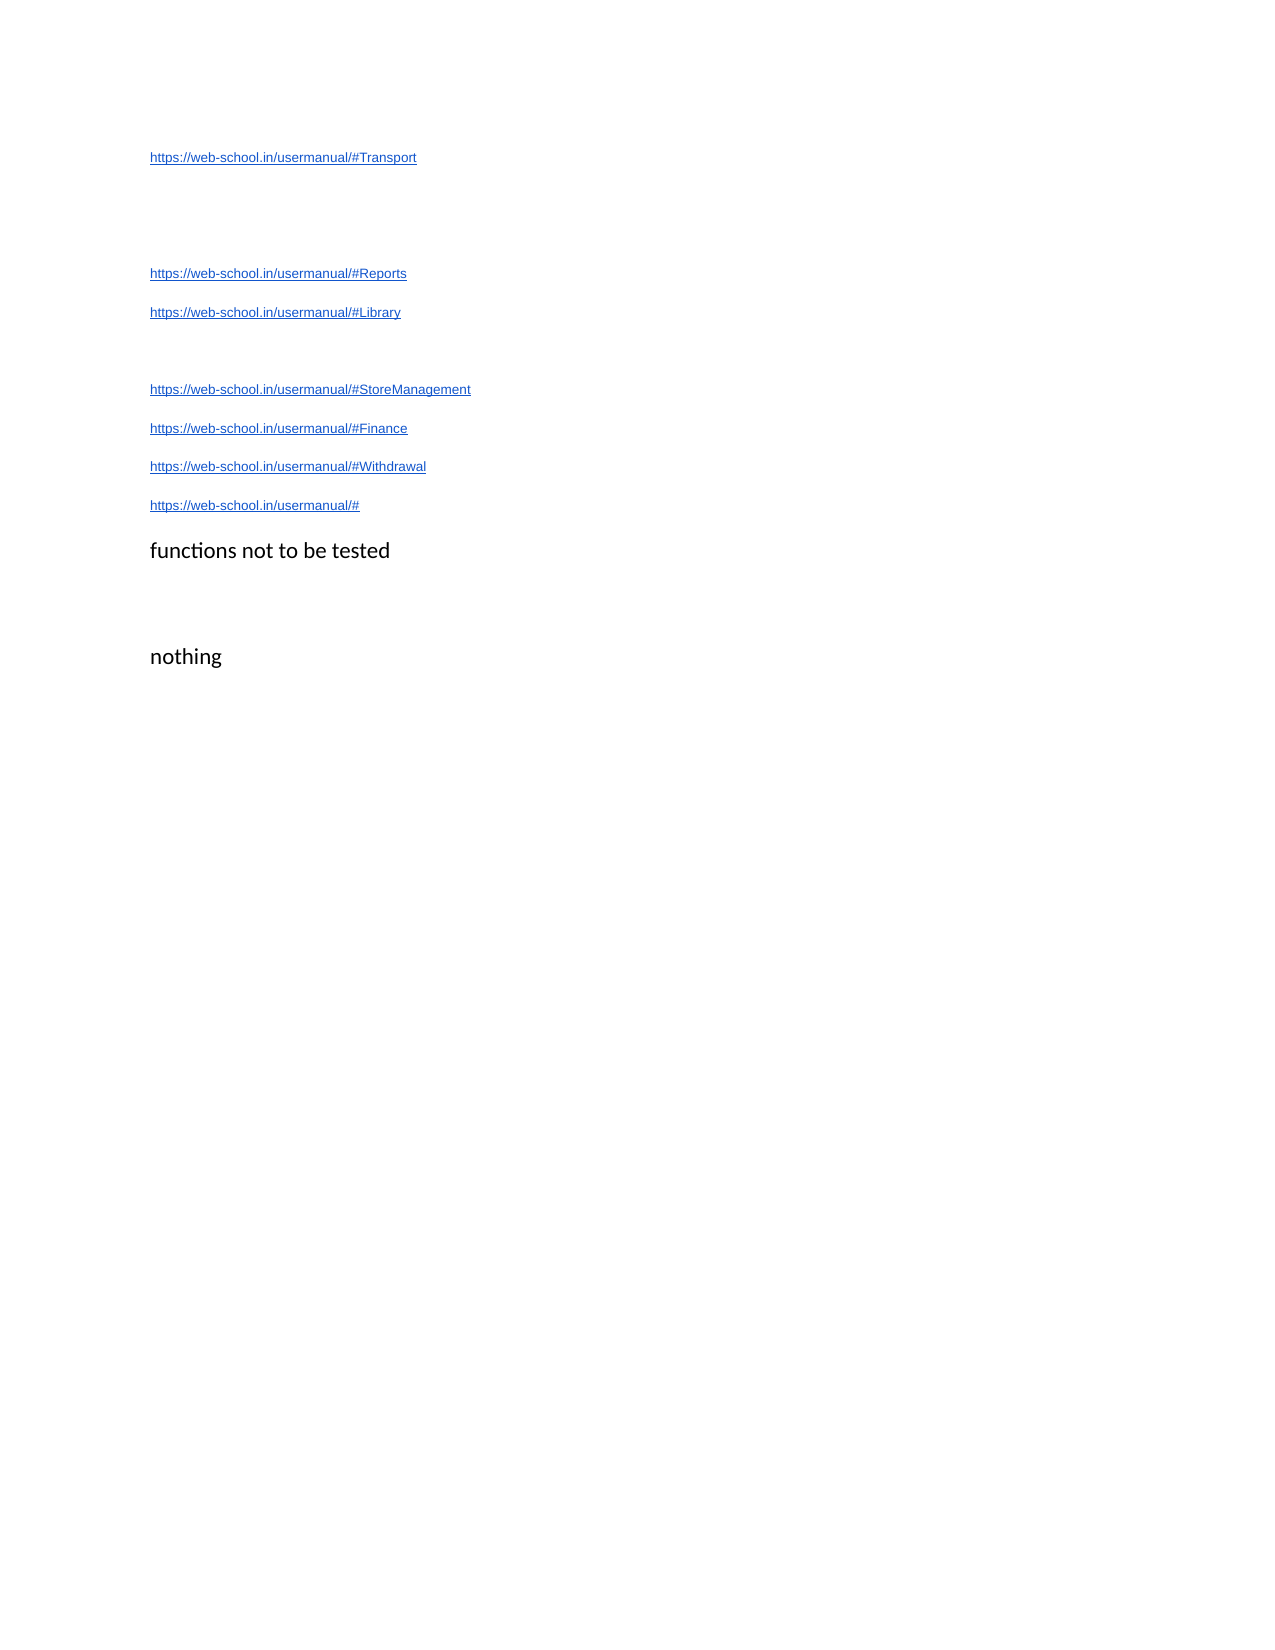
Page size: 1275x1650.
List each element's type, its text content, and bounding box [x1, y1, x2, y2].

text functions not to be tested [150, 536, 1125, 564]
text https://web-school.in/usermanual/#Finance [150, 421, 1125, 436]
text https://web-school.in/usermanual/#Library [150, 304, 1125, 320]
text https://web-school.in/usermanual/#Transport [150, 150, 1125, 166]
text nothing [150, 642, 1125, 671]
text https://web-school.in/usermanual/#Reports [150, 266, 1125, 281]
text https://web-school.in/usermanual/#StoreManagement [150, 382, 1125, 397]
text https://web-school.in/usermanual/#Withdrawal [150, 459, 1125, 475]
text https://web-school.in/usermanual/# [150, 498, 1125, 513]
